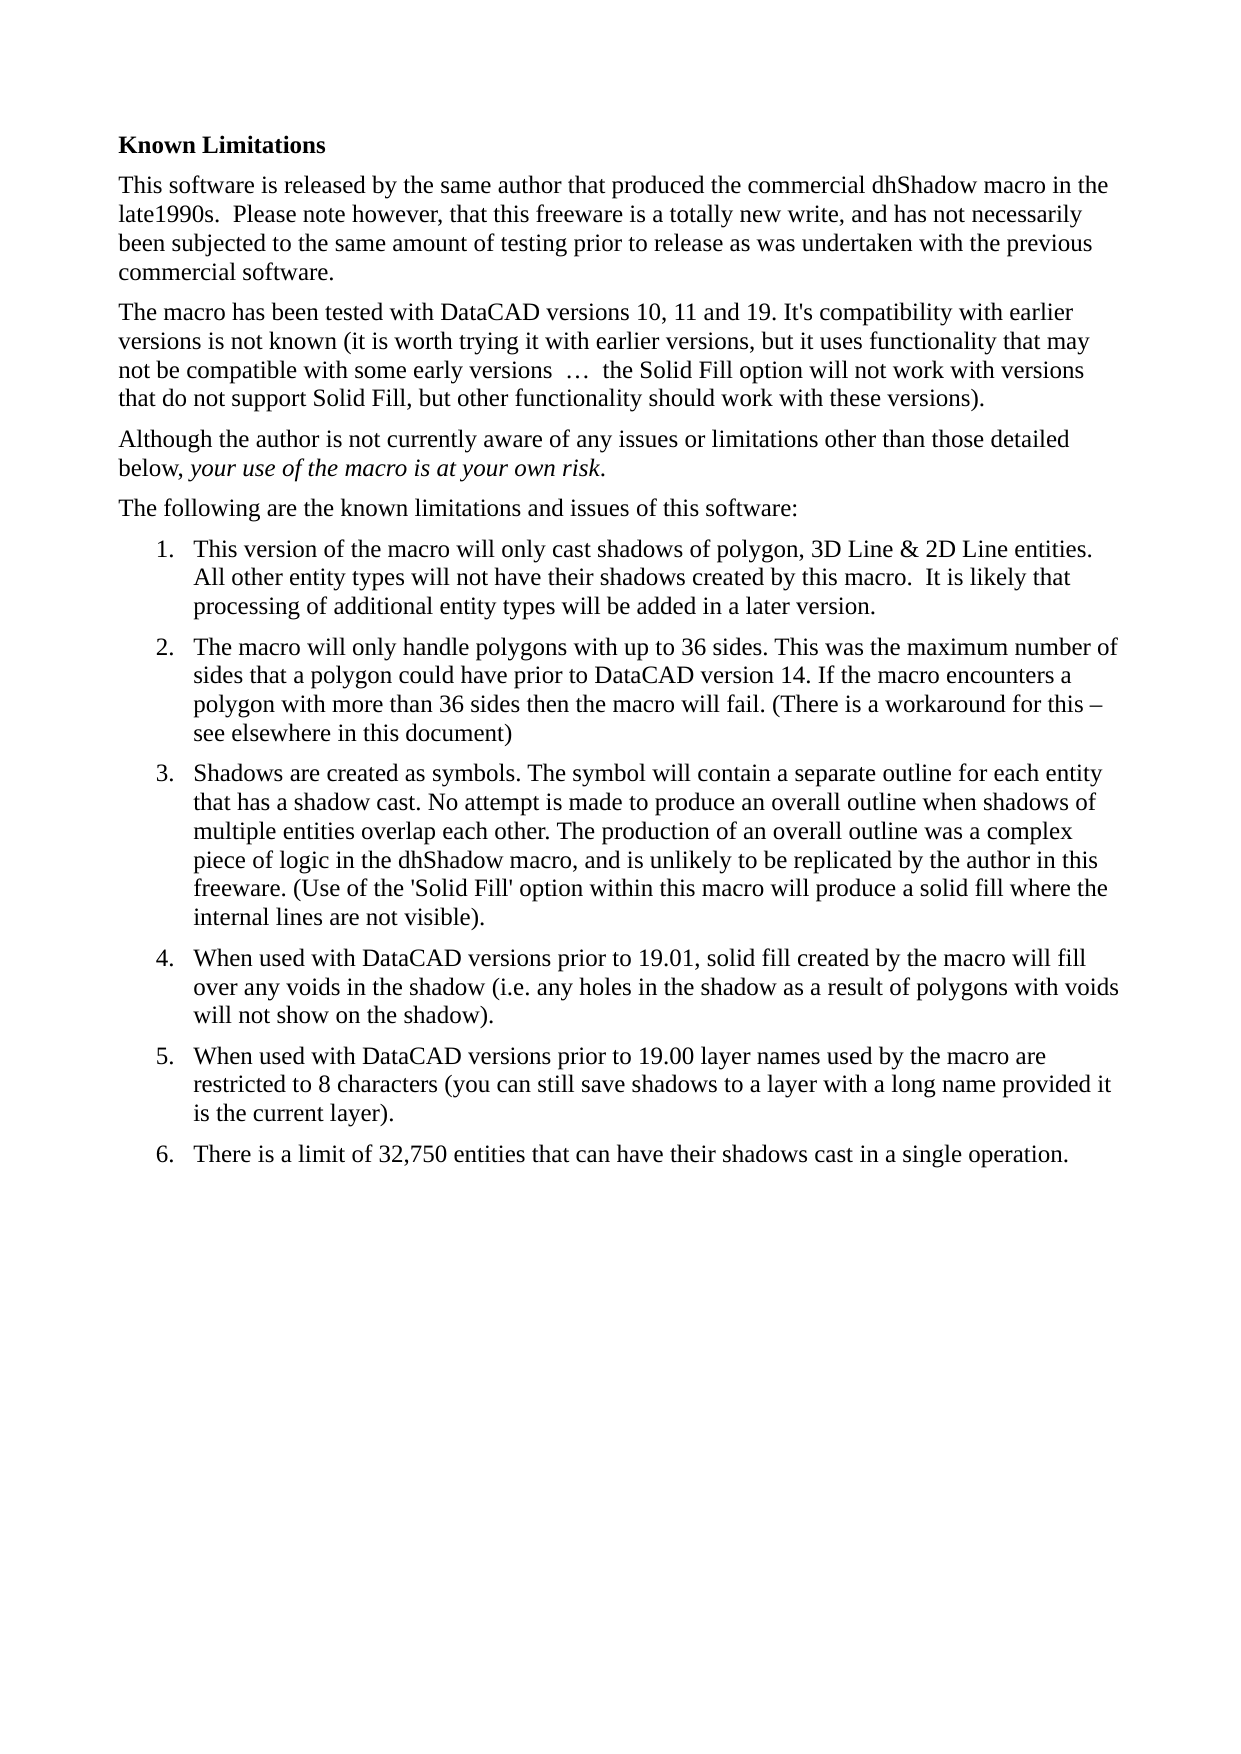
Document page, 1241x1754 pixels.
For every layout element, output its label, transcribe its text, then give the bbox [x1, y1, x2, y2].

text This software is released by the same author that produced the commercial dhShadow macro in the late1990s. Please note however, that this freeware is a totally new write, and has not necessarily been subjected to the same amount of testing prior to release as was undertaken with the previous commercial software. [118, 170, 1122, 285]
list There is a limit of 32,750 entities that can have their shadows cast in a single operation. [156, 1139, 1122, 1168]
list The macro will only handle polygons with up to 36 sides. This was the maximum number of sides that a polygon could have prior to DataCAD version 14. If the macro encounters a polygon with more than 36 sides then the macro will fail. (There is a workaround for this – see elsewhere in this document) [156, 632, 1122, 747]
list This version of the macro will only cast shadows of polygon, 3D Line & 2D Line entities. All other entity types will not have their shadows created by this macro. It is likely that processing of additional entity types will be added in a later version. [156, 534, 1122, 620]
list When used with DataCAD versions prior to 19.00 layer names used by the macro are restricted to 8 characters (you can still save shadows to a layer with a long name provided it is the current layer). [156, 1041, 1122, 1127]
list Shadows are created as symbols. The symbol will contain a separate outline for each entity that has a shadow cast. No attempt is made to produce an overall outline when shadows of multiple entities overlap each other. The production of an overall outline was a complex piece of logic in the dhShadow macro, and is unlikely to be replicated by the author in this freeware. (Use of the 'Solid Fill' option within this macro will produce a solid fill where the internal lines are not visible). [156, 758, 1122, 931]
text Although the author is not currently aware of any issues or limitations other than those detailed below, your use of the macro is at your own risk. [118, 424, 1122, 481]
text Known Limitations [118, 130, 1122, 159]
list When used with DataCAD versions prior to 19.01, solid fill created by the macro will fill over any voids in the shadow (i.e. any holes in the shadow as a result of polygons with voids will not show on the shadow). [156, 943, 1122, 1029]
text The macro has been tested with DataCAD versions 10, 11 and 19. It's compatibility with earlier versions is not known (it is worth trying it with earlier versions, but it uses functionality that may not be compatible with some early versions … the Solid Fill option will not work with versions that do not support Solid Fill, but other functionality should work with these versions). [118, 297, 1122, 412]
text The following are the known limitations and issues of this software: [118, 493, 1122, 522]
